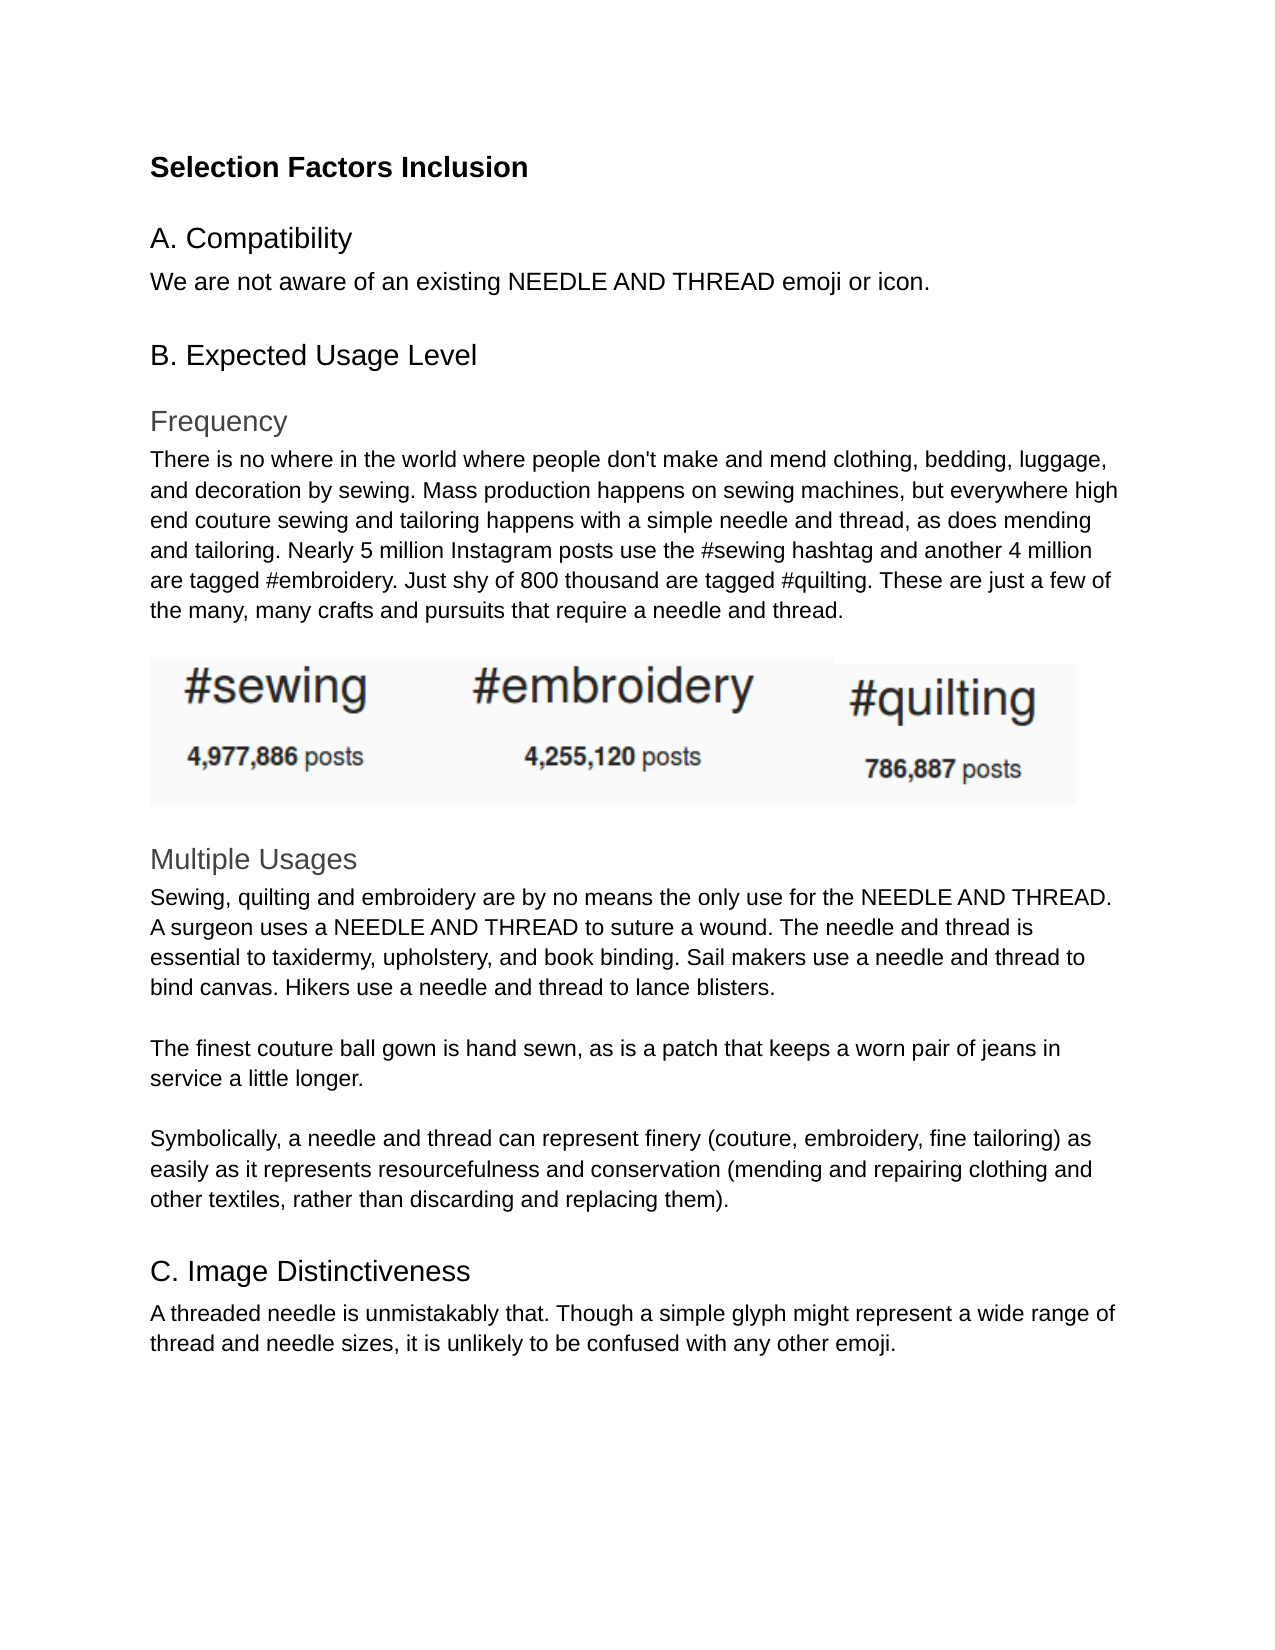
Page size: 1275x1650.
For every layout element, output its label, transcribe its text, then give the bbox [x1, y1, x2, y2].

subtitle Selection Factors Inclusion [150, 150, 1125, 183]
picture [150, 657, 1077, 805]
text Sewing, quilting and embroidery are by no means the only use for the NEEDLE AND THREAD. [150, 884, 1125, 910]
subtitle A. Compatibility [150, 221, 1125, 254]
text The finest couture ball gown is hand sewn, as is a patch that keeps a worn pair of jeans in service a little longer. [150, 1035, 1125, 1091]
subtitle Multiple Usages [150, 842, 1125, 875]
text Symbolically, a needle and thread can represent finery (couture, embroidery, fine tailoring) as easily as it represents resourcefulness and conservation (mending and repairing clothing and other textiles, rather than discarding and replacing them). [150, 1125, 1125, 1212]
text A surgeon uses a NEEDLE AND THREAD to suture a wound. The needle and thread is essential to taxidermy, upholstery, and book binding. Sail makers use a needle and thread to bind canvas. Hikers use a needle and thread to lance blisters. [150, 914, 1125, 1001]
text A threaded needle is unmistakably that. Though a simple glyph might represent a wide range of thread and needle sizes, it is unlikely to be confused with any other emoji. [150, 1299, 1125, 1356]
subtitle B. Expected Usage Level [150, 338, 1125, 371]
text There is no where in the world where people don't make and mend clothing, bedding, luggage, and decoration by sewing. Mass production happens on sewing machines, but everywhere high end couture sewing and tailoring happens with a simple needle and thread, as does mending and tailoring. Nearly 5 million Instagram posts use the #sewing hashtag and another 4 million are tagged #embroidery. Just shy of 800 thousand are tagged #quilting. These are just a few of the many, many crafts and pursuits that require a needle and thread. [150, 446, 1125, 624]
subtitle Frequency [150, 404, 1125, 438]
subtitle C. Image Distinctiveness [150, 1253, 1125, 1287]
text We are not aware of an existing NEEDLE AND THREAD emoji or icon. [150, 267, 1125, 296]
